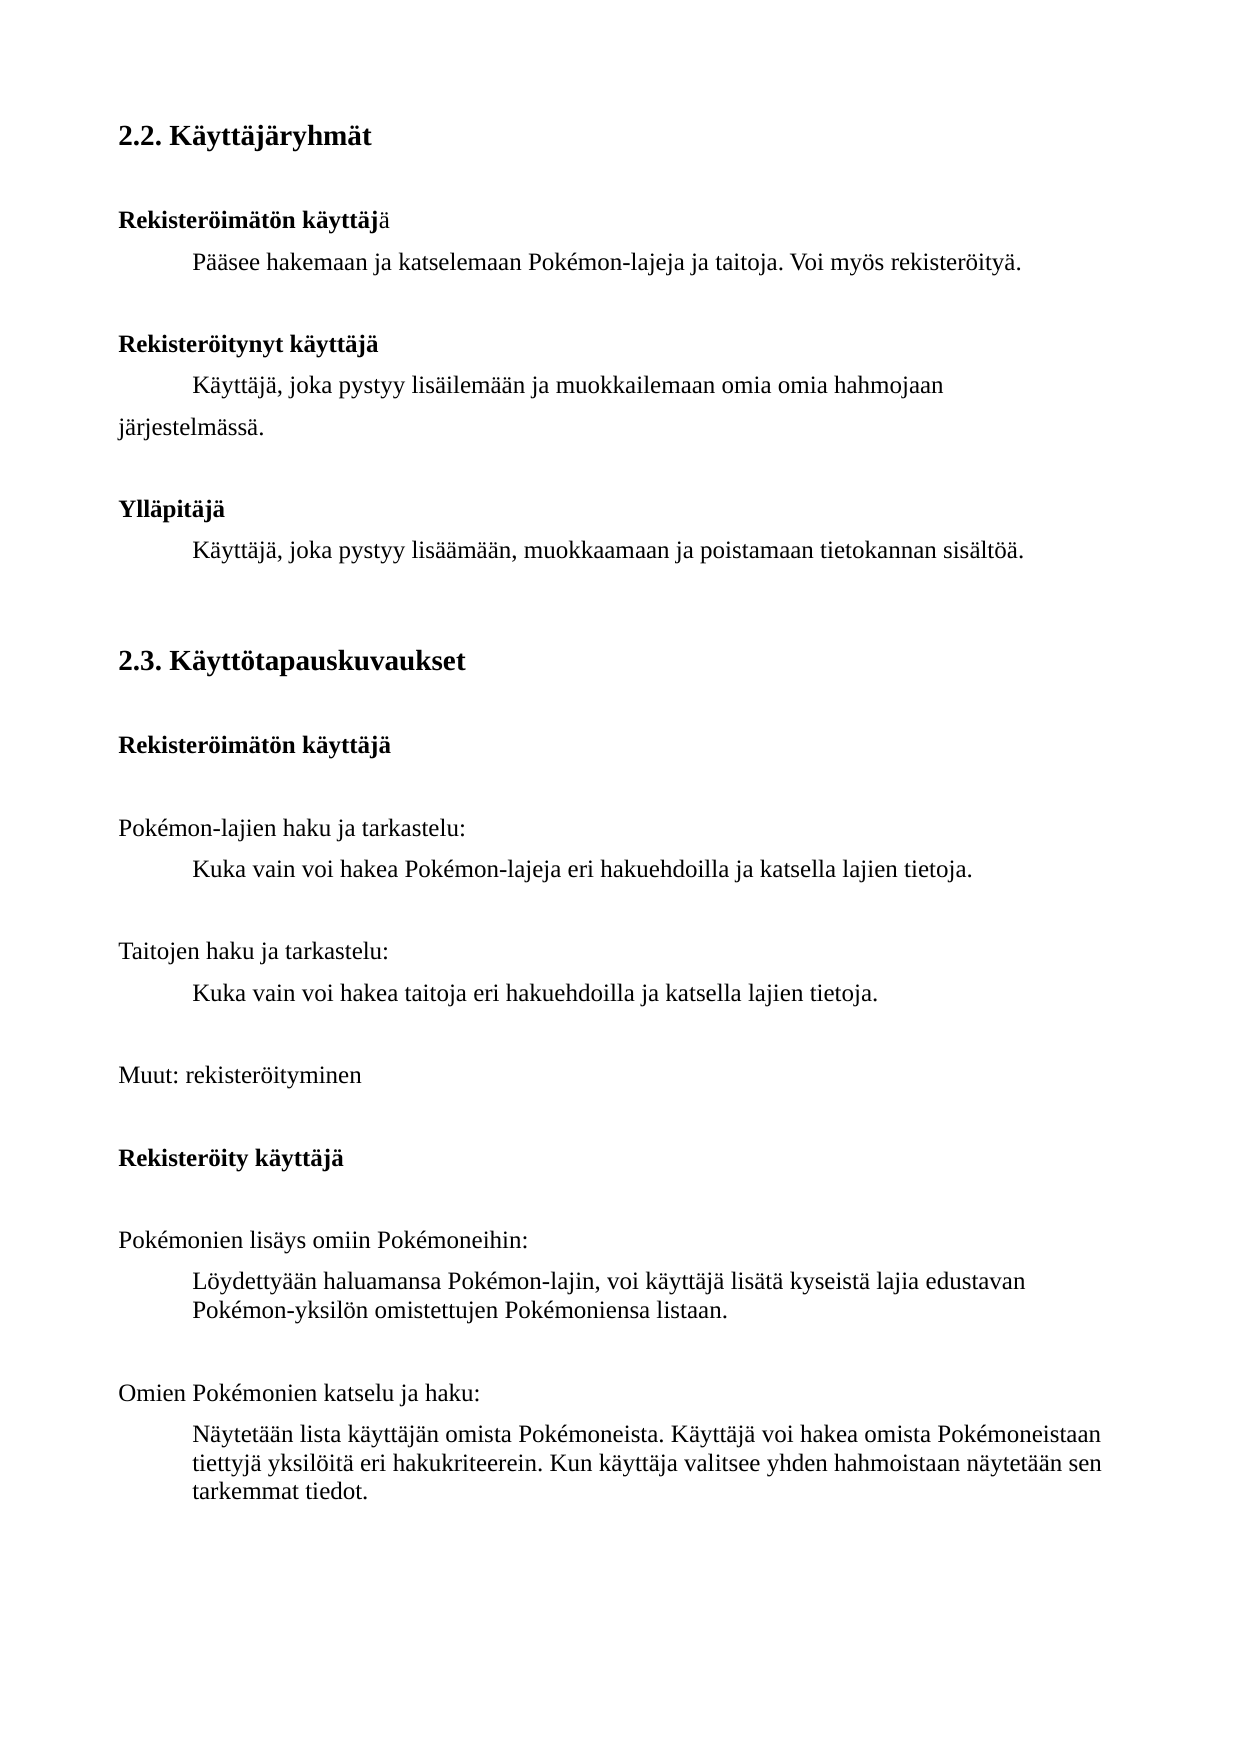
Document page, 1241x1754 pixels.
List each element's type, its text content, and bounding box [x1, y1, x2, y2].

text Taitojen haku ja tarkastelu: [118, 936, 1122, 965]
text Rekisteröimätön käyttäjä [118, 730, 1122, 759]
text Pääsee hakemaan ja katselemaan Pokémon-lajeja ja taitoja. Voi myös rekisteröityä. [118, 247, 1122, 275]
subtitle 2.2. Käyttäjäryhmät [118, 118, 1122, 152]
text Näytetään lista käyttäjän omista Pokémoneista. Käyttäjä voi hakea omista Pokémoneistaan tiettyjä yksilöitä eri hakukriteerein. Kun käyttäja valitsee yhden hahmoistaan näytetään sen tarkemmat tiedot. [118, 1419, 1122, 1505]
text Käyttäjä, joka pystyy lisäämään, muokkaamaan ja poistamaan tietokannan sisältöä. [118, 535, 1122, 564]
text Kuka vain voi hakea taitoja eri hakuehdoilla ja katsella lajien tietoja. [118, 978, 1122, 1006]
text Rekisteröimätön käyttäjä [118, 205, 1122, 234]
text Pokémon-lajien haku ja tarkastelu: [118, 813, 1122, 841]
text Ylläpitäjä [118, 494, 1122, 523]
text Rekisteröitynyt käyttäjä [118, 329, 1122, 358]
text Omien Pokémonien katselu ja haku: [118, 1378, 1122, 1406]
text Kuka vain voi hakea Pokémon-lajeja eri hakuehdoilla ja katsella lajien tietoja. [118, 854, 1122, 883]
text Käyttäjä, joka pystyy lisäilemään ja muokkailemaan omia omia hahmojaan [118, 370, 1122, 399]
text Rekisteröity käyttäjä [118, 1143, 1122, 1171]
text Pokémonien lisäys omiin Pokémoneihin: [118, 1225, 1122, 1254]
text järjestelmässä. [118, 412, 1122, 440]
text Muut: rekisteröityminen [118, 1060, 1122, 1089]
text Löydettyään haluamansa Pokémon-lajin, voi käyttäjä lisätä kyseistä lajia edustavan Pokémon-yksilön omistettujen Pokémoniensa listaan. [118, 1266, 1122, 1324]
subtitle 2.3. Käyttötapauskuvaukset [118, 643, 1122, 676]
